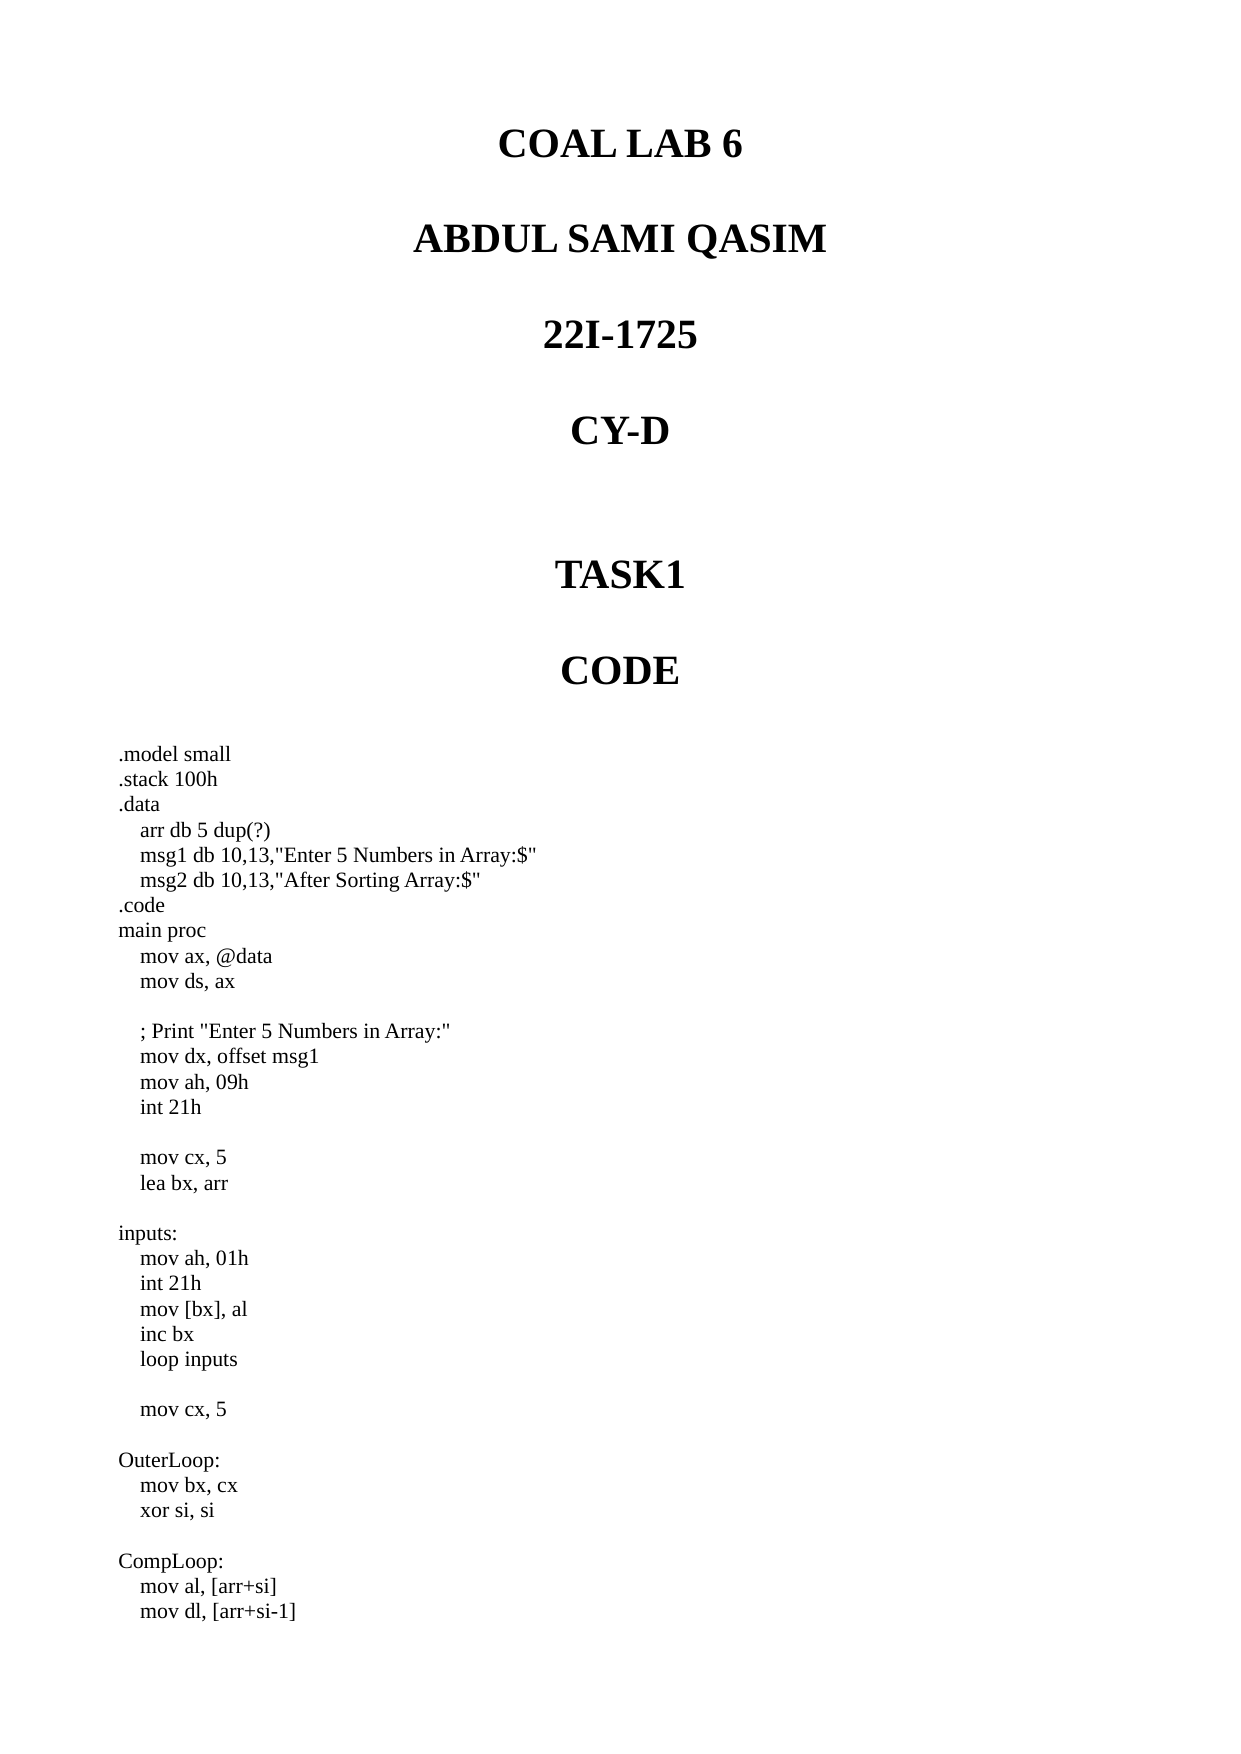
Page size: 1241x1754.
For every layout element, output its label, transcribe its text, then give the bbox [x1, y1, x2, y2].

text OuterLoop: [118, 1447, 1122, 1472]
text inputs: [118, 1220, 1122, 1245]
text mov cx, 5 [118, 1396, 1122, 1422]
text lea bx, arr [118, 1169, 1122, 1195]
text loop inputs [118, 1346, 1122, 1371]
text CODE [118, 645, 1122, 693]
text .model small [118, 741, 1122, 766]
text ABDUL SAMI QASIM [118, 214, 1122, 262]
text mov ah, 09h [118, 1069, 1122, 1094]
text msg1 db 10,13,"Enter 5 Numbers in Array:$" [118, 842, 1122, 867]
text int 21h [118, 1270, 1122, 1296]
text main proc [118, 917, 1122, 943]
text int 21h [118, 1094, 1122, 1119]
text CY-D [118, 406, 1122, 453]
text msg2 db 10,13,"After Sorting Array:$" [118, 867, 1122, 892]
text xor si, si [118, 1497, 1122, 1522]
text mov ds, ax [118, 968, 1122, 993]
text mov ah, 01h [118, 1245, 1122, 1270]
text 22I-1725 [118, 310, 1122, 358]
text inc bx [118, 1321, 1122, 1346]
text mov bx, cx [118, 1472, 1122, 1497]
text mov [bx], al [118, 1296, 1122, 1321]
text .code [118, 892, 1122, 917]
text COAL LAB 6 [118, 118, 1122, 166]
text ; Print "Enter 5 Numbers in Array:" [118, 1018, 1122, 1043]
text mov dl, [arr+si-1] [118, 1598, 1122, 1623]
text mov dx, offset msg1 [118, 1043, 1122, 1069]
text arr db 5 dup(?) [118, 817, 1122, 842]
text mov al, [arr+si] [118, 1573, 1122, 1598]
text .data [118, 791, 1122, 817]
text CompLoop: [118, 1548, 1122, 1573]
text mov ax, @data [118, 943, 1122, 968]
text .stack 100h [118, 766, 1122, 791]
text mov cx, 5 [118, 1144, 1122, 1169]
text TASK1 [118, 549, 1122, 597]
